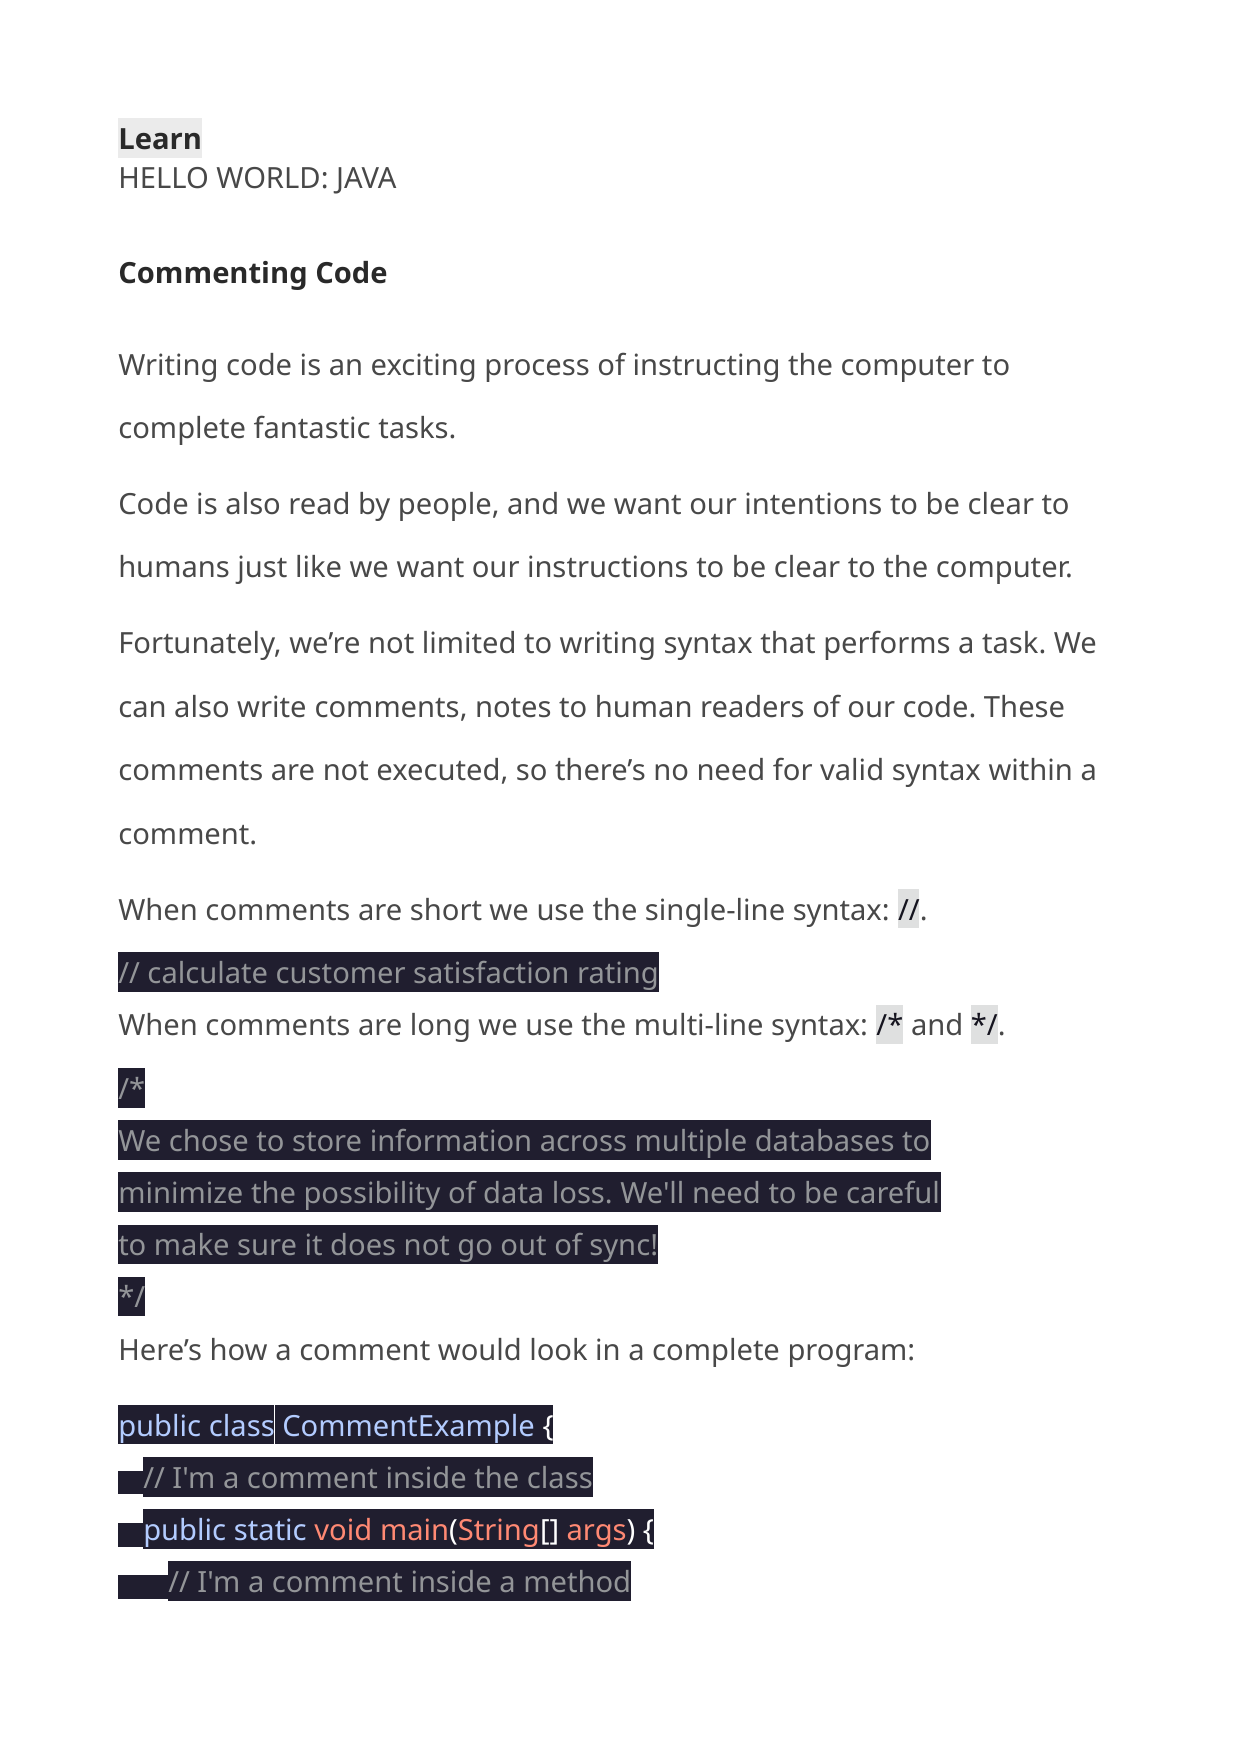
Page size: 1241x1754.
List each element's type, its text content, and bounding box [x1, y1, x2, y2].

text Here’s how a comment would look in a complete program: [118, 1329, 1122, 1368]
text // I'm a comment inside a method [118, 1561, 1122, 1601]
text /* [118, 1068, 1122, 1108]
text When comments are short we use the single-line syntax: //. [118, 889, 1122, 928]
text */ [118, 1277, 1122, 1316]
text Learn [118, 118, 1122, 158]
text public class CommentExample { [118, 1405, 1122, 1444]
text minimize the possibility of data loss. We'll need to be careful [118, 1172, 1122, 1212]
text // I'm a comment inside the class [118, 1457, 1122, 1497]
subtitle Commenting Code [118, 252, 1122, 292]
text to make sure it does not go out of sync! [118, 1224, 1122, 1264]
text Code is also read by people, and we want our intentions to be clear to humans just like we want our instructions to be clear to the computer. [118, 483, 1122, 586]
text We chose to store information across multiple databases to [118, 1120, 1122, 1160]
text Fortunately, we’re not limited to writing syntax that performs a task. We can also write comments, notes to human readers of our code. These comments are not executed, so there’s no need for valid syntax within a comment. [118, 623, 1122, 853]
text public static void main(String[] args) { [118, 1509, 1122, 1549]
text HELLO WORLD: JAVA [118, 158, 1122, 197]
text When comments are long we use the multi-line syntax: /* and */. [118, 1004, 1122, 1044]
text Writing code is an exciting process of instructing the computer to complete fantastic tasks. [118, 344, 1122, 447]
text // calculate customer satisfaction rating [118, 952, 1122, 992]
